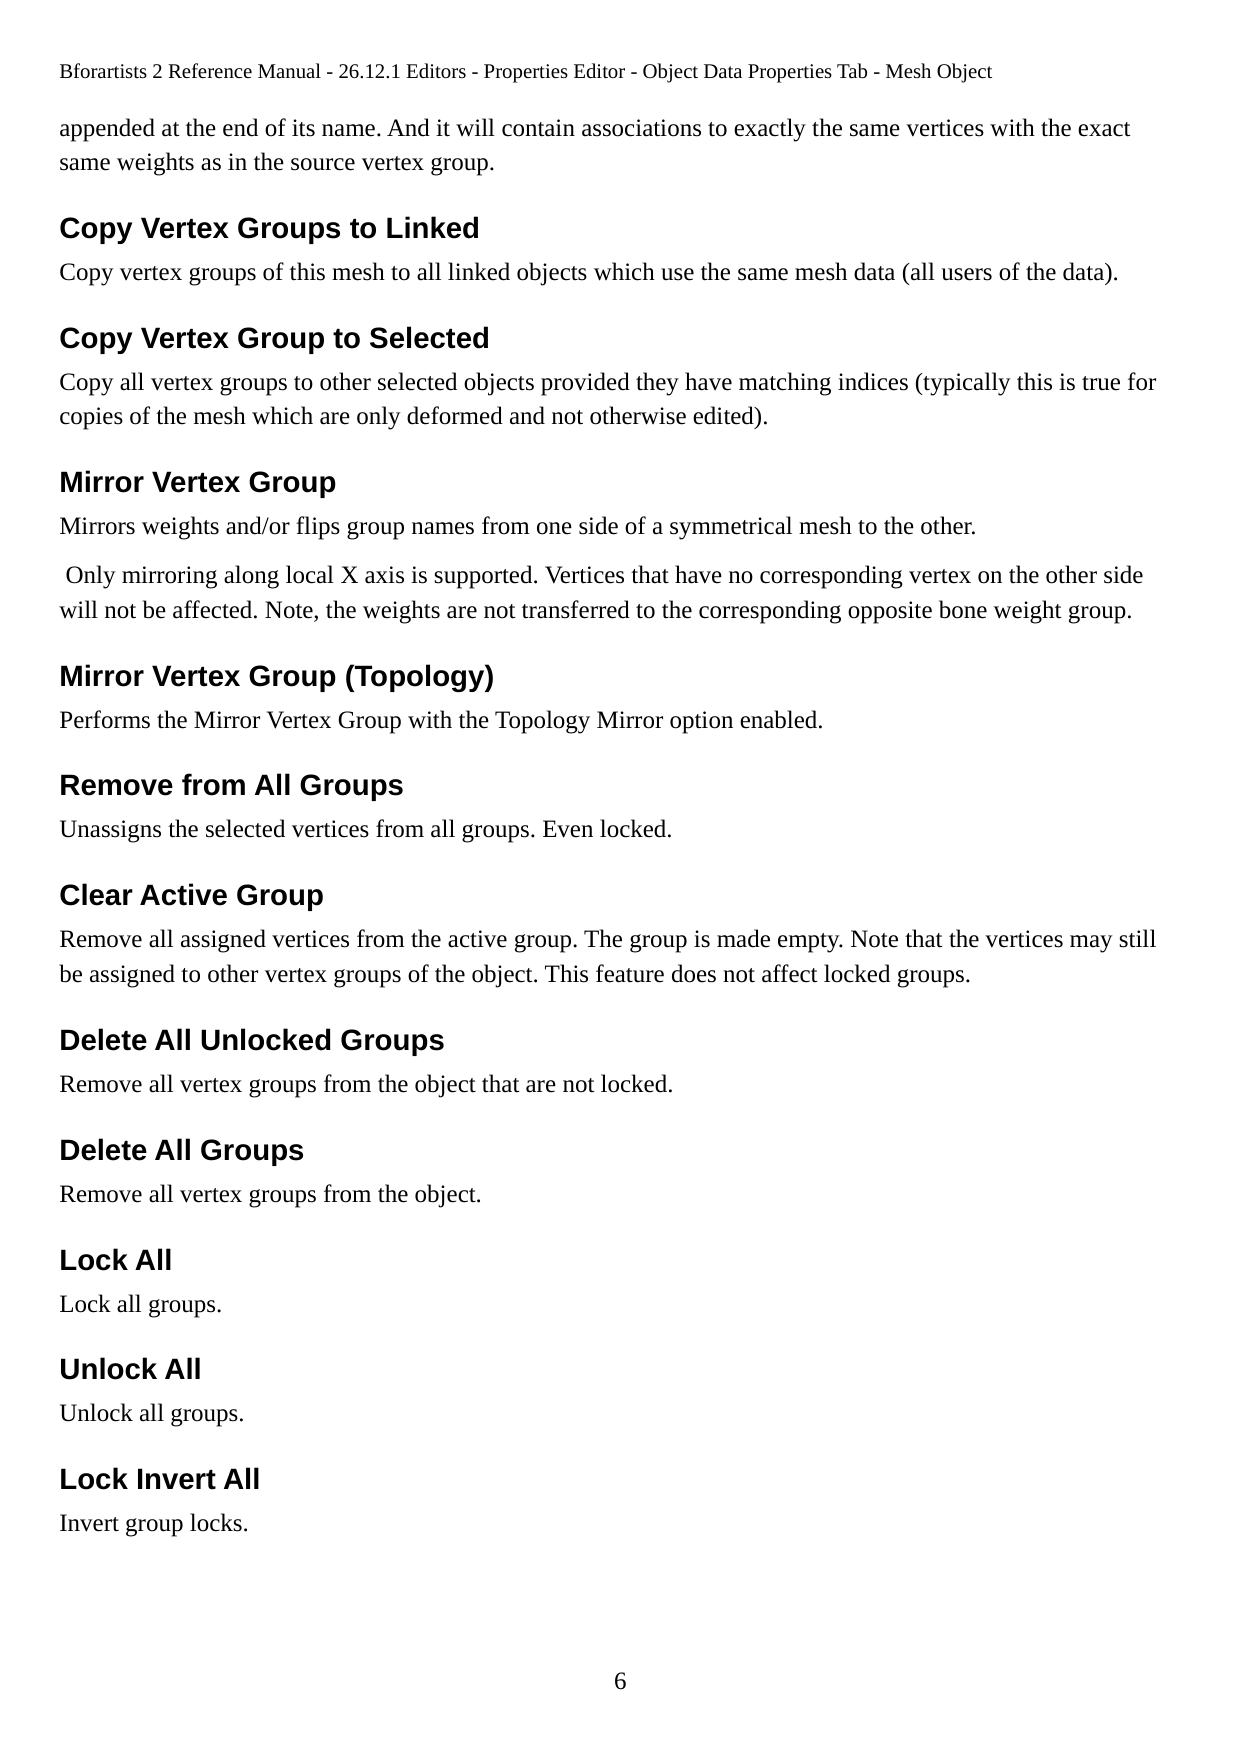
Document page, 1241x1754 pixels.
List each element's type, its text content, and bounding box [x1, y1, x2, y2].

subtitle Copy Vertex Group to Selected [59, 321, 1181, 354]
text Lock all groups. [59, 1289, 1181, 1317]
subtitle Remove from All Groups [59, 768, 1181, 802]
text Copy all vertex groups to other selected objects provided they have matching indices (typically this is true for copies of the mesh which are only deformed and not otherwise edited). [59, 367, 1181, 430]
text Unassigns the selected vertices from all groups. Even locked. [59, 814, 1181, 843]
text Performs the Mirror Vertex Group with the Topology Mirror option enabled. [59, 705, 1181, 733]
text Only mirroring along local X axis is supported. Vertices that have no corresponding vertex on the other side will not be affected. Note, the weights are not transferred to the corresponding opposite bone weight group. [59, 560, 1181, 623]
text Remove all assigned vertices from the active group. The group is made empty. Note that the vertices may still be assigned to other vertex groups of the object. This feature does not affect locked groups. [59, 924, 1181, 988]
text Remove all vertex groups from the object that are not locked. [59, 1069, 1181, 1098]
text Invert group locks. [59, 1508, 1181, 1537]
text Unlock all groups. [59, 1398, 1181, 1427]
subtitle Clear Active Group [59, 878, 1181, 912]
subtitle Copy Vertex Groups to Linked [59, 211, 1181, 244]
subtitle Delete All Groups [59, 1132, 1181, 1166]
subtitle Lock All [59, 1242, 1181, 1276]
subtitle Mirror Vertex Group [59, 465, 1181, 499]
text appended at the end of its name. And it will contain associations to exactly the same vertices with the exact same weights as in the source vertex group. [59, 113, 1181, 176]
text Remove all vertex groups from the object. [59, 1179, 1181, 1207]
subtitle Delete All Unlocked Groups [59, 1023, 1181, 1056]
subtitle Lock Invert All [59, 1462, 1181, 1496]
subtitle Mirror Vertex Group (Topology) [59, 658, 1181, 692]
text Copy vertex groups of this mesh to all linked objects which use the same mesh data (all users of the data). [59, 257, 1181, 286]
subtitle Unlock All [59, 1352, 1181, 1386]
text Mirrors weights and/or flips group names from one side of a symmetrical mesh to the other. [59, 511, 1181, 540]
